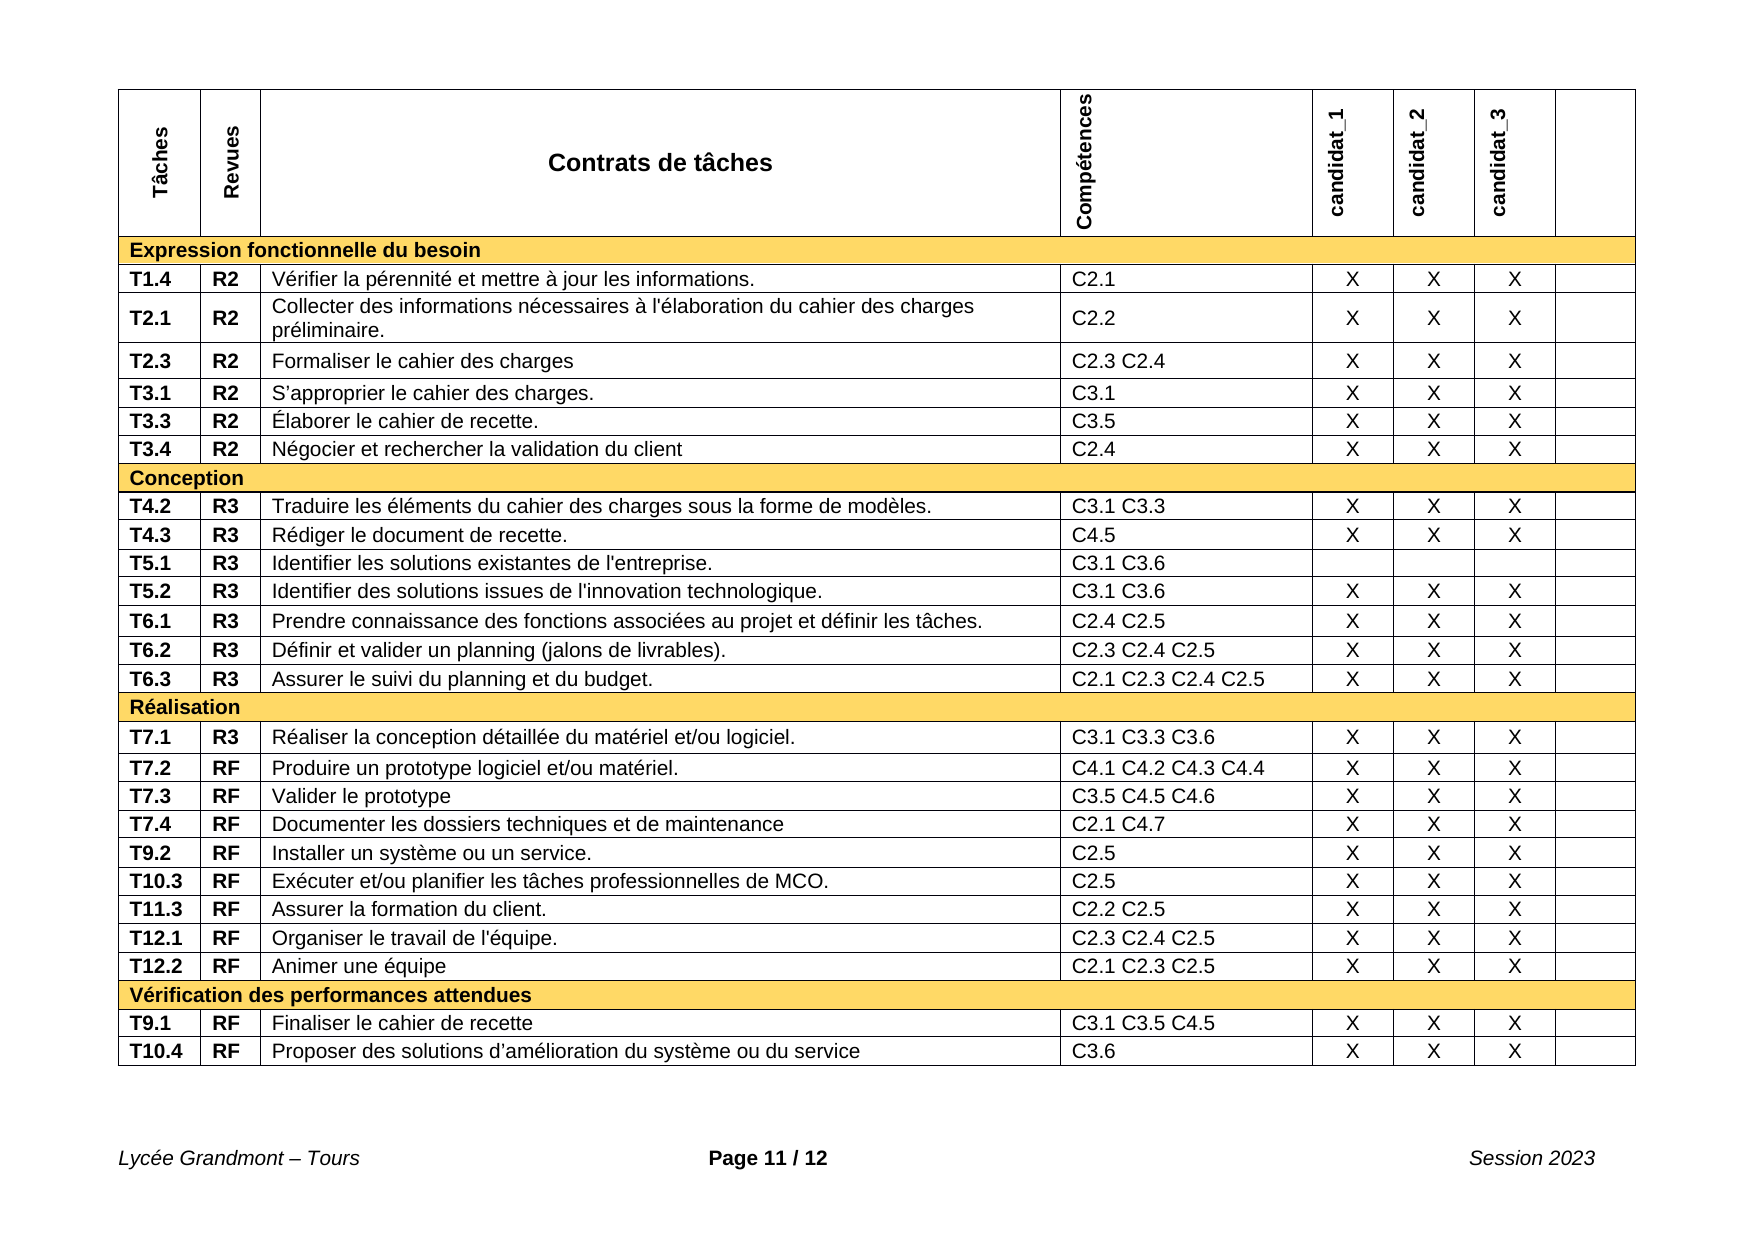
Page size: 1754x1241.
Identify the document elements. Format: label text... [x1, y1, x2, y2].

table_cell X [1556, 811, 1635, 837]
table_cell X [1475, 665, 1555, 692]
table_cell X [1475, 1037, 1555, 1065]
table_cell X [1556, 520, 1635, 549]
table_cell T7.2 [119, 754, 200, 781]
table_cell RF [201, 868, 260, 895]
table_cell T10.4 [119, 1037, 200, 1065]
table_cell T5.2 [119, 577, 200, 605]
table_cell Réalisation [119, 693, 1635, 721]
table_cell X [1313, 896, 1393, 922]
table_cell R3 [201, 577, 260, 605]
table_cell X [1313, 379, 1393, 407]
table_cell C2.5 [1061, 868, 1312, 895]
table_cell X [1394, 408, 1474, 434]
table_cell C2.1 C2.3 C2.5 [1061, 953, 1312, 980]
table_cell Rédiger le document de recette. [261, 520, 1060, 549]
table_cell X [1556, 408, 1635, 434]
table_cell T7.4 [119, 811, 200, 837]
table_cell X [1475, 493, 1555, 519]
table_cell X [1556, 754, 1635, 781]
table_cell C3.1 C3.3 [1061, 493, 1312, 519]
table_cell Proposer des solutions d’amélioration du système ou du service [261, 1037, 1060, 1065]
table_cell X [1313, 754, 1393, 781]
table_header candidat_3 [1475, 90, 1555, 236]
table_cell C3.5 C4.5 C4.6 [1061, 782, 1312, 809]
table_header Tâches [119, 90, 200, 236]
table_cell T11.3 [119, 896, 200, 922]
table_cell R2 [201, 265, 260, 292]
table_cell Organiser le travail de l'équipe. [261, 924, 1060, 952]
table_cell R3 [201, 520, 260, 549]
table_cell X [1475, 924, 1555, 952]
table_cell Conception [119, 464, 1635, 491]
table_cell X [1394, 924, 1474, 952]
table_cell Exécuter et/ou planifier les tâches professionnelles de MCO. [261, 868, 1060, 895]
table_cell X [1313, 1037, 1393, 1065]
table_cell X [1313, 953, 1393, 980]
table_cell Finaliser le cahier de recette [261, 1010, 1060, 1036]
table_cell X [1394, 665, 1474, 692]
table_cell X [1313, 838, 1393, 867]
table_cell X [1394, 754, 1474, 781]
table_cell X [1556, 896, 1635, 922]
table_cell Installer un système ou un service. [261, 838, 1060, 867]
table_cell T6.1 [119, 606, 200, 636]
table_cell X [1475, 606, 1555, 636]
table_cell C2.1 C2.3 C2.4 C2.5 [1061, 665, 1312, 692]
table_cell C3.1 C3.6 [1061, 577, 1312, 605]
table_cell T3.4 [119, 436, 200, 463]
table_cell C2.2 C2.5 [1061, 896, 1312, 922]
table_header Contrats de tâches [261, 90, 1060, 236]
table_cell X [1394, 782, 1474, 809]
table_cell T6.2 [119, 637, 200, 664]
table_cell T12.1 [119, 924, 200, 952]
table_cell RF [201, 924, 260, 952]
table_cell X [1313, 722, 1393, 753]
table_cell X [1394, 811, 1474, 837]
table_cell X [1556, 637, 1635, 664]
table_cell X [1394, 293, 1474, 342]
table_cell X [1475, 637, 1555, 664]
table_cell X [1475, 293, 1555, 342]
table_cell X [1313, 924, 1393, 952]
table_cell X [1556, 379, 1635, 407]
table_cell X [1313, 637, 1393, 664]
table_cell X [1475, 520, 1555, 549]
table_cell C4.5 [1061, 520, 1312, 549]
table_header candidat_4 [1556, 90, 1635, 236]
table_cell T7.3 [119, 782, 200, 809]
table_cell C3.1 C3.6 [1061, 550, 1312, 576]
table_cell C3.5 [1061, 408, 1312, 434]
table_cell X [1313, 343, 1393, 378]
table_cell R3 [201, 606, 260, 636]
table_cell X [1475, 782, 1555, 809]
table_cell Définir et valider un planning (jalons de livrables). [261, 637, 1060, 664]
table_cell [1556, 550, 1635, 576]
table_cell X [1394, 436, 1474, 463]
table_cell X [1556, 577, 1635, 605]
table_cell X [1313, 782, 1393, 809]
table_cell Négocier et rechercher la validation du client [261, 436, 1060, 463]
table_cell T3.3 [119, 408, 200, 434]
table_header candidat_2 [1394, 90, 1474, 236]
table_cell T5.1 [119, 550, 200, 576]
table_cell Produire un prototype logiciel et/ou matériel. [261, 754, 1060, 781]
table_cell T7.1 [119, 722, 200, 753]
table_cell RF [201, 811, 260, 837]
table_cell T9.2 [119, 838, 200, 867]
table_cell X [1556, 293, 1635, 342]
table_cell Valider le prototype [261, 782, 1060, 809]
table_cell R3 [201, 637, 260, 664]
table_cell Formaliser le cahier des charges [261, 343, 1060, 378]
table_cell RF [201, 1037, 260, 1065]
table_cell X [1313, 577, 1393, 605]
table_cell Assurer le suivi du planning et du budget. [261, 665, 1060, 692]
table_cell X [1556, 1010, 1635, 1036]
table_cell S’approprier le cahier des charges. [261, 379, 1060, 407]
table_header candidat_1 [1313, 90, 1393, 236]
table_cell R3 [201, 722, 260, 753]
table_cell C2.3 C2.4 C2.5 [1061, 924, 1312, 952]
table_cell C3.1 C3.3 C3.6 [1061, 722, 1312, 753]
table_cell X [1556, 838, 1635, 867]
table_cell X [1313, 811, 1393, 837]
table_cell X [1556, 493, 1635, 519]
table_cell C2.3 C2.4 C2.5 [1061, 637, 1312, 664]
table_cell X [1313, 265, 1393, 292]
table_cell Élaborer le cahier de recette. [261, 408, 1060, 434]
table_cell X [1313, 408, 1393, 434]
table_cell R3 [201, 550, 260, 576]
table_cell C3.1 C3.5 C4.5 [1061, 1010, 1312, 1036]
table_cell T3.1 [119, 379, 200, 407]
table_cell X [1313, 606, 1393, 636]
table_cell Vérifier la pérennité et mettre à jour les informations. [261, 265, 1060, 292]
table_cell X [1556, 924, 1635, 952]
table_cell R3 [201, 493, 260, 519]
table_cell X [1394, 606, 1474, 636]
table_cell R2 [201, 379, 260, 407]
table_cell X [1394, 953, 1474, 980]
table_cell T4.3 [119, 520, 200, 549]
table_cell X [1475, 838, 1555, 867]
table_cell [1475, 550, 1555, 576]
table_cell C2.3 C2.4 [1061, 343, 1312, 378]
table_cell X [1394, 722, 1474, 753]
table_cell X [1556, 782, 1635, 809]
table_cell X [1475, 379, 1555, 407]
table_cell X [1475, 265, 1555, 292]
table_cell X [1556, 722, 1635, 753]
table_cell X [1475, 436, 1555, 463]
table_cell T12.2 [119, 953, 200, 980]
table_cell Vérification des performances attendues [119, 981, 1635, 1009]
table_cell RF [201, 782, 260, 809]
table_cell X [1475, 868, 1555, 895]
table_cell X [1394, 838, 1474, 867]
table_cell Prendre connaissance des fonctions associées au projet et définir les tâches. [261, 606, 1060, 636]
table_cell Collecter des informations nécessaires à l'élaboration du cahier des charges préliminaire. [261, 293, 1060, 342]
table_cell C2.2 [1061, 293, 1312, 342]
table_cell T4.2 [119, 493, 200, 519]
table_cell R2 [201, 436, 260, 463]
table_cell Identifier les solutions existantes de l'entreprise. [261, 550, 1060, 576]
table_cell X [1394, 379, 1474, 407]
table_cell Documenter les dossiers techniques et de maintenance [261, 811, 1060, 837]
table_cell Réaliser la conception détaillée du matériel et/ou logiciel. [261, 722, 1060, 753]
table_cell X [1313, 520, 1393, 549]
table_cell RF [201, 896, 260, 922]
table_cell R2 [201, 293, 260, 342]
table_cell X [1556, 436, 1635, 463]
table_cell X [1394, 493, 1474, 519]
table_cell X [1394, 265, 1474, 292]
table_cell X [1475, 953, 1555, 980]
table_cell X [1475, 811, 1555, 837]
table_cell X [1475, 896, 1555, 922]
table_cell C2.4 C2.5 [1061, 606, 1312, 636]
table_cell C3.1 [1061, 379, 1312, 407]
table_cell X [1556, 606, 1635, 636]
table_cell Assurer la formation du client. [261, 896, 1060, 922]
table_cell X [1394, 1010, 1474, 1036]
table_cell C2.5 [1061, 838, 1312, 867]
table_cell R3 [201, 665, 260, 692]
table_cell X [1556, 343, 1635, 378]
table_cell X [1475, 1010, 1555, 1036]
table_cell X [1475, 408, 1555, 434]
table_cell Expression fonctionnelle du besoin [119, 237, 1635, 263]
table_cell RF [201, 1010, 260, 1036]
table_cell T6.3 [119, 665, 200, 692]
table_cell X [1313, 493, 1393, 519]
table_cell X [1556, 665, 1635, 692]
table_cell X [1394, 637, 1474, 664]
table_cell X [1475, 577, 1555, 605]
table_cell X [1556, 953, 1635, 980]
table_cell R2 [201, 343, 260, 378]
table_cell X [1556, 868, 1635, 895]
table_cell Animer une équipe [261, 953, 1060, 980]
table_cell X [1475, 343, 1555, 378]
table_cell C2.1 C4.7 [1061, 811, 1312, 837]
table_cell C3.6 [1061, 1037, 1312, 1065]
table_cell X [1475, 754, 1555, 781]
table_header Revues [201, 90, 260, 236]
table_cell X [1475, 722, 1555, 753]
table_cell T2.1 [119, 293, 200, 342]
table_cell T9.1 [119, 1010, 200, 1036]
table_cell X [1313, 1010, 1393, 1036]
table_cell C2.1 [1061, 265, 1312, 292]
table_cell T2.3 [119, 343, 200, 378]
table_cell X [1313, 436, 1393, 463]
table_cell X [1394, 896, 1474, 922]
table_cell X [1394, 868, 1474, 895]
table_cell [1313, 550, 1393, 576]
table_header Compétences [1061, 90, 1312, 236]
table_cell Identifier des solutions issues de l'innovation technologique. [261, 577, 1060, 605]
table_cell X [1556, 265, 1635, 292]
table_cell T10.3 [119, 868, 200, 895]
table_cell X [1313, 665, 1393, 692]
table_cell C4.1 C4.2 C4.3 C4.4 [1061, 754, 1312, 781]
table_cell T1.4 [119, 265, 200, 292]
table_cell RF [201, 953, 260, 980]
table_cell X [1394, 520, 1474, 549]
table_cell RF [201, 754, 260, 781]
table_cell [1394, 550, 1474, 576]
table_cell X [1556, 1037, 1635, 1065]
table_cell Traduire les éléments du cahier des charges sous la forme de modèles. [261, 493, 1060, 519]
table_cell C2.4 [1061, 436, 1312, 463]
table_cell RF [201, 838, 260, 867]
table_cell X [1313, 293, 1393, 342]
table_cell X [1394, 577, 1474, 605]
table_cell R2 [201, 408, 260, 434]
table_cell X [1394, 343, 1474, 378]
table_cell X [1313, 868, 1393, 895]
table_cell X [1394, 1037, 1474, 1065]
